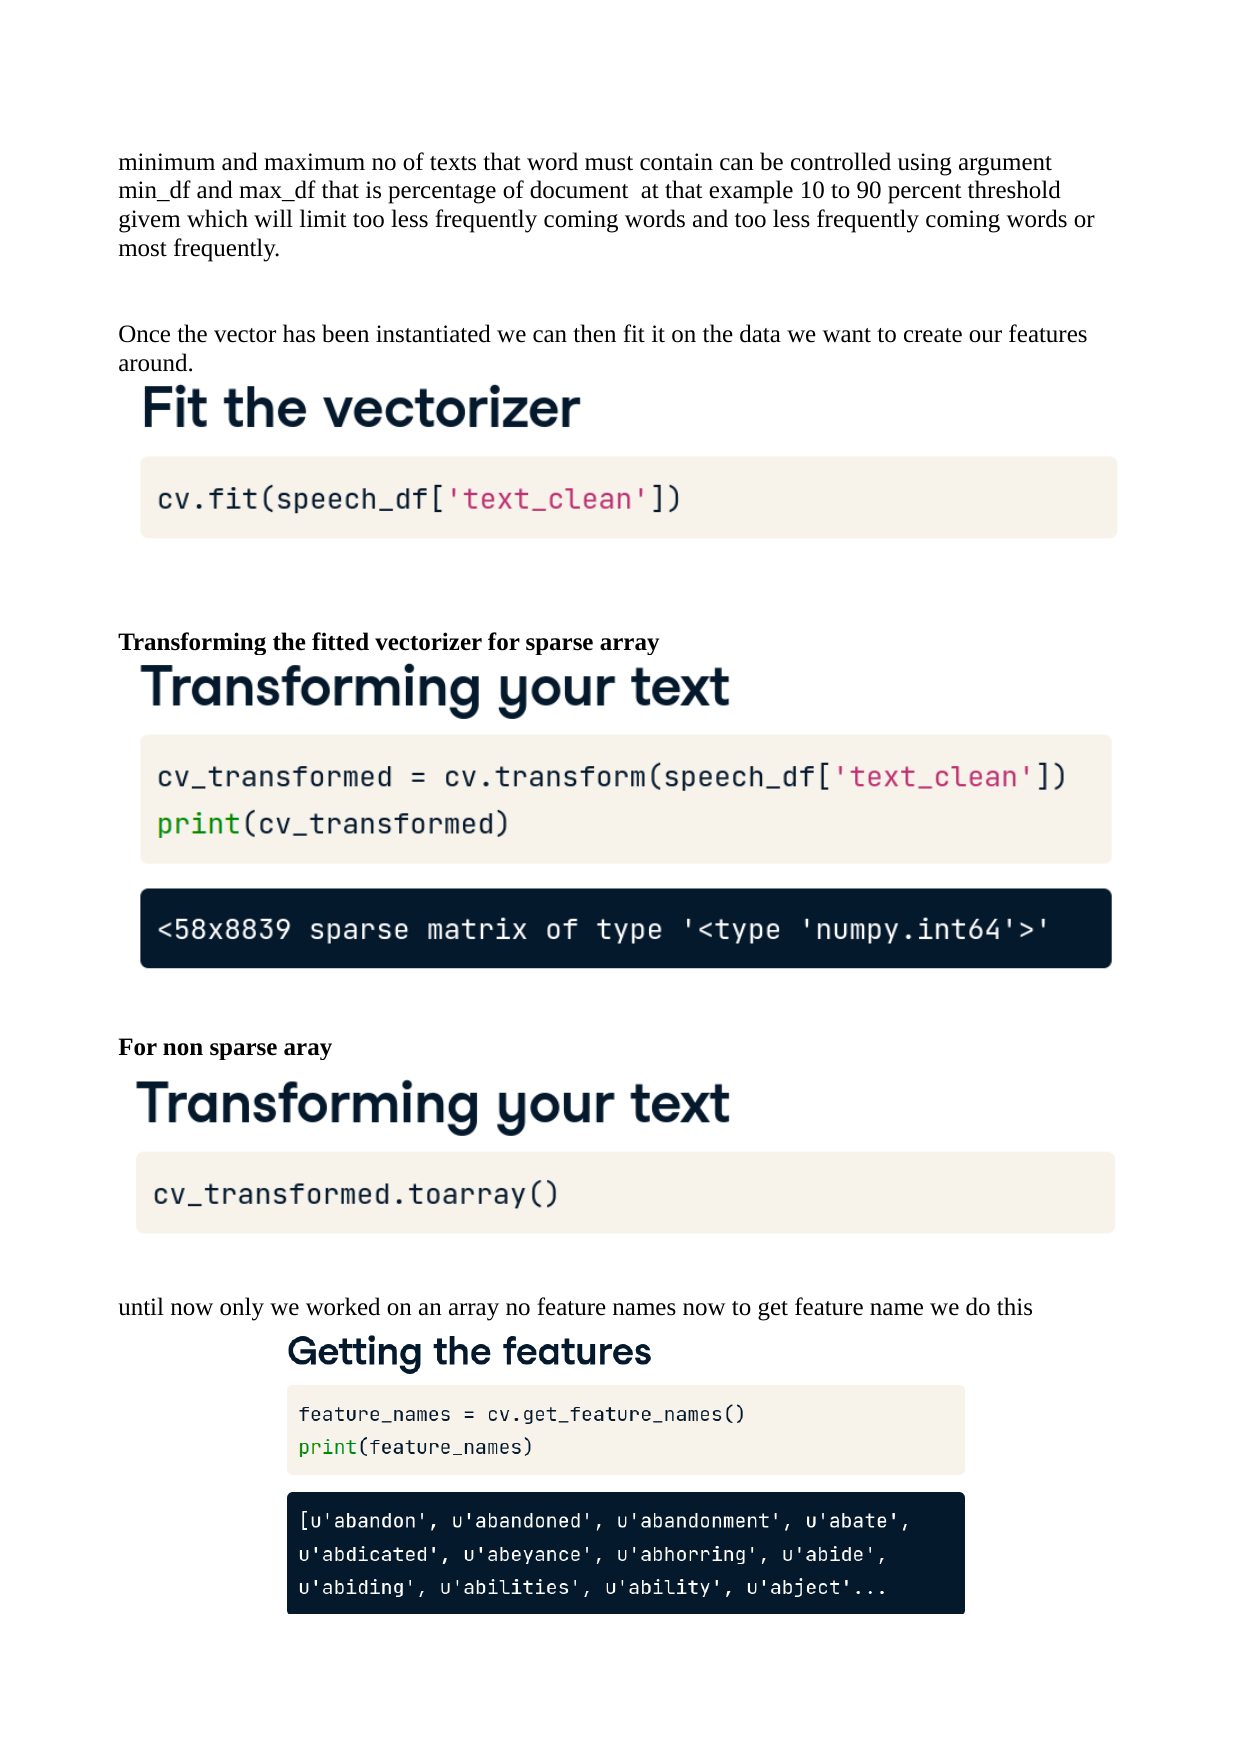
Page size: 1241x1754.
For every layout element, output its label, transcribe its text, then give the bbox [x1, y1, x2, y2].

text Once the vector has been instantiated we can then fit it on the data we want to create our features around. [118, 319, 1122, 376]
text minimum and maximum no of texts that word must contain can be controlled using argument min_df and max_df that is percentage of document at that example 10 to 90 percent threshold givem which will limit too less frequently coming words and too less frequently coming words or most frequently. [118, 147, 1122, 262]
picture [118, 376, 1123, 570]
picture [118, 1060, 1123, 1264]
text For non sparse aray [118, 1032, 1122, 1060]
text until now only we worked on an array no feature names now to get feature name we do this [118, 1292, 1122, 1321]
picture [118, 655, 1123, 975]
text Transforming the fitted vectorizer for sparse array [118, 627, 1122, 655]
picture [274, 1321, 967, 1614]
